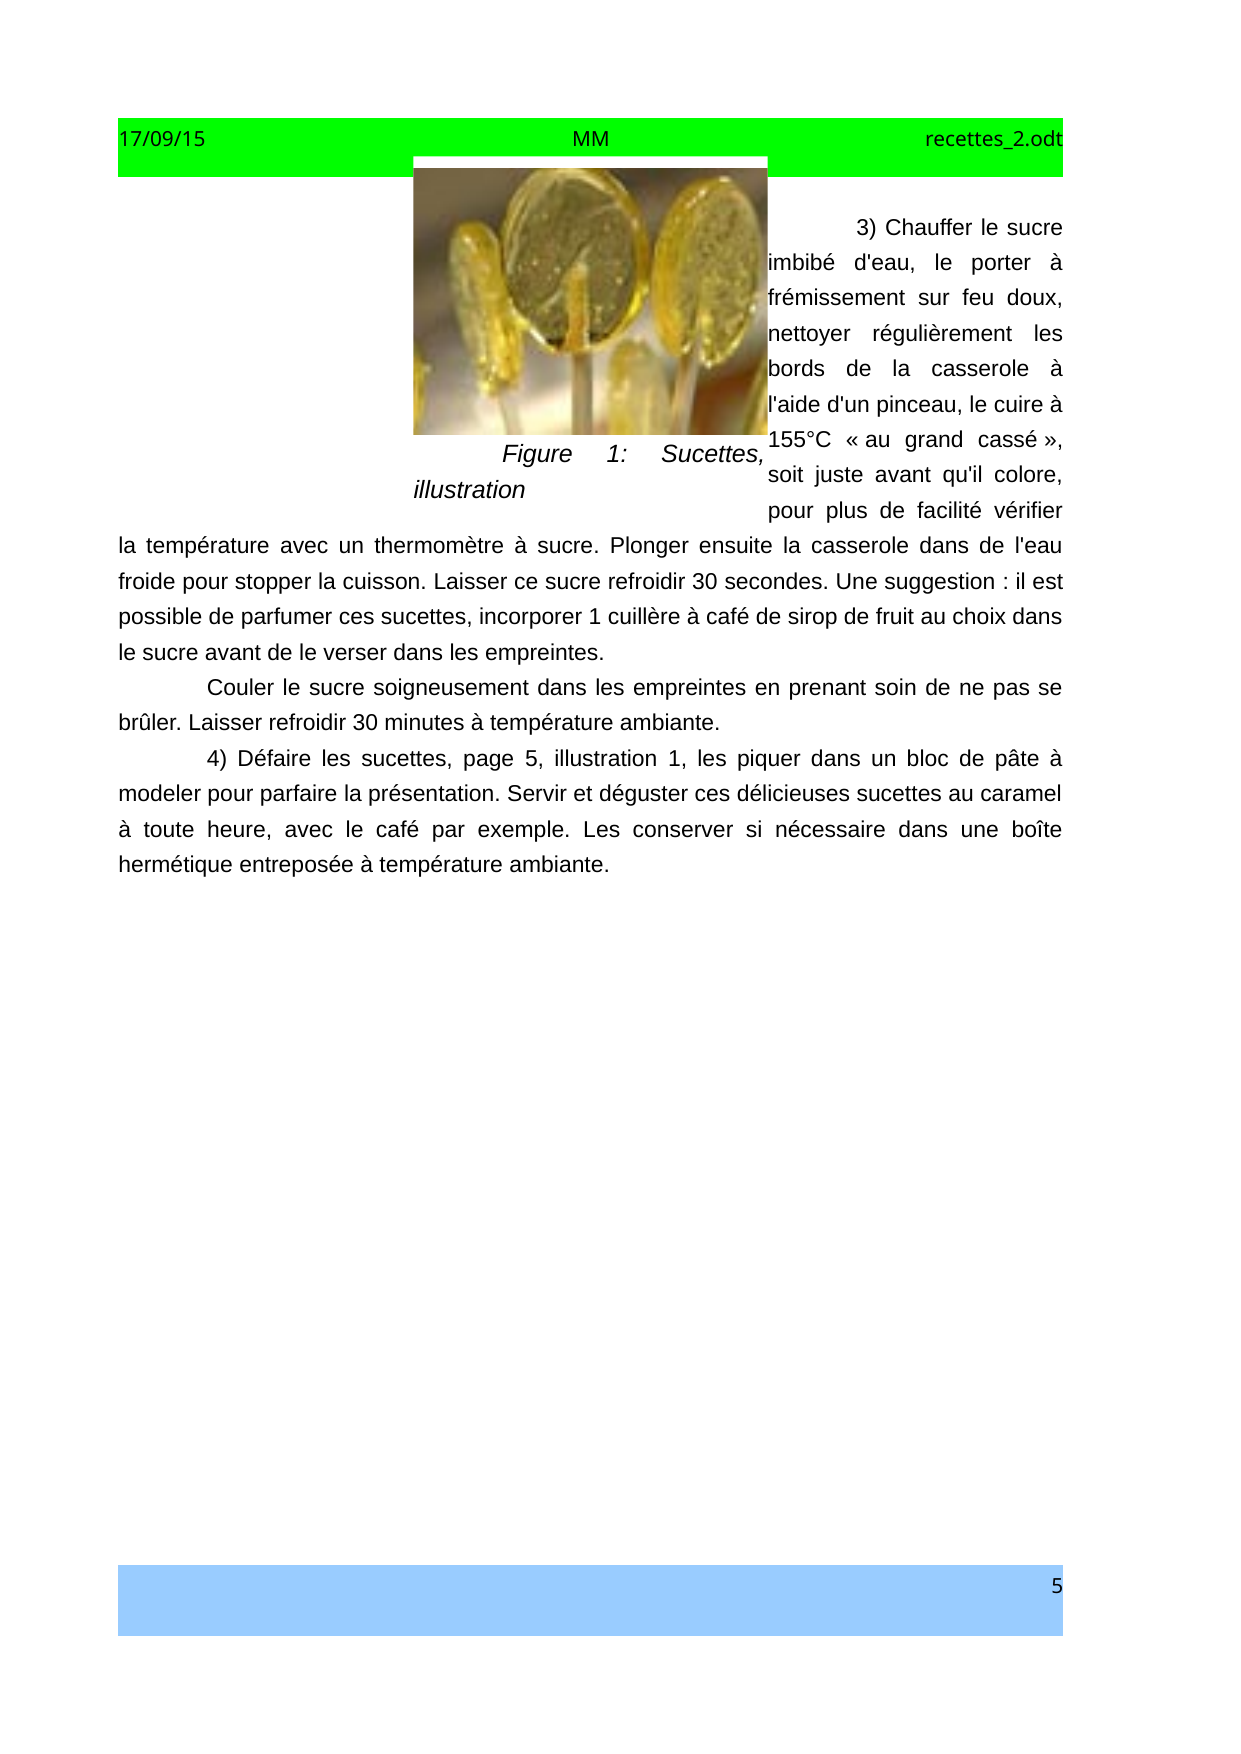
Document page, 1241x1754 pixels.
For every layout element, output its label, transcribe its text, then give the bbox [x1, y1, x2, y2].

text 4) Défaire les sucettes, page 5, illustration 1, les piquer dans un bloc de pâte à modeler pour parfaire la présentation. Servir et déguster ces délicieuses sucettes au caramel à toute heure, avec le café par exemple. Les conserver si nécessaire dans une boîte hermétique entreposée à température ambiante. [118, 738, 1063, 879]
text Couler le sucre soigneusement dans les empreintes en prenant soin de ne pas se brûler. Laisser refroidir 30 minutes à température ambiante. [118, 667, 1063, 738]
text 3) Chauffer le sucre imbibé d'eau, le porter à frémissement sur feu doux, nettoyer régulièrement les bords de la casserole à l'aide d'un pinceau, le cuire à 155°C « au grand cassé », soit juste avant qu'il colore, pour plus de facilité vérifier la température avec un thermomètre à sucre. Plonger ensuite la casserole dans de l'eau froide pour stopper la cuisson. Laisser ce sucre refroidir 30 secondes. Une suggestion : il est possible de parfumer ces sucettes, incorporer 1 cuillère à café de sirop de fruit au choix dans le sucre avant de le verser dans les empreintes. [118, 207, 1063, 667]
text Figure 1: Sucettes, illustration [413, 435, 768, 505]
picture [413, 168, 768, 435]
